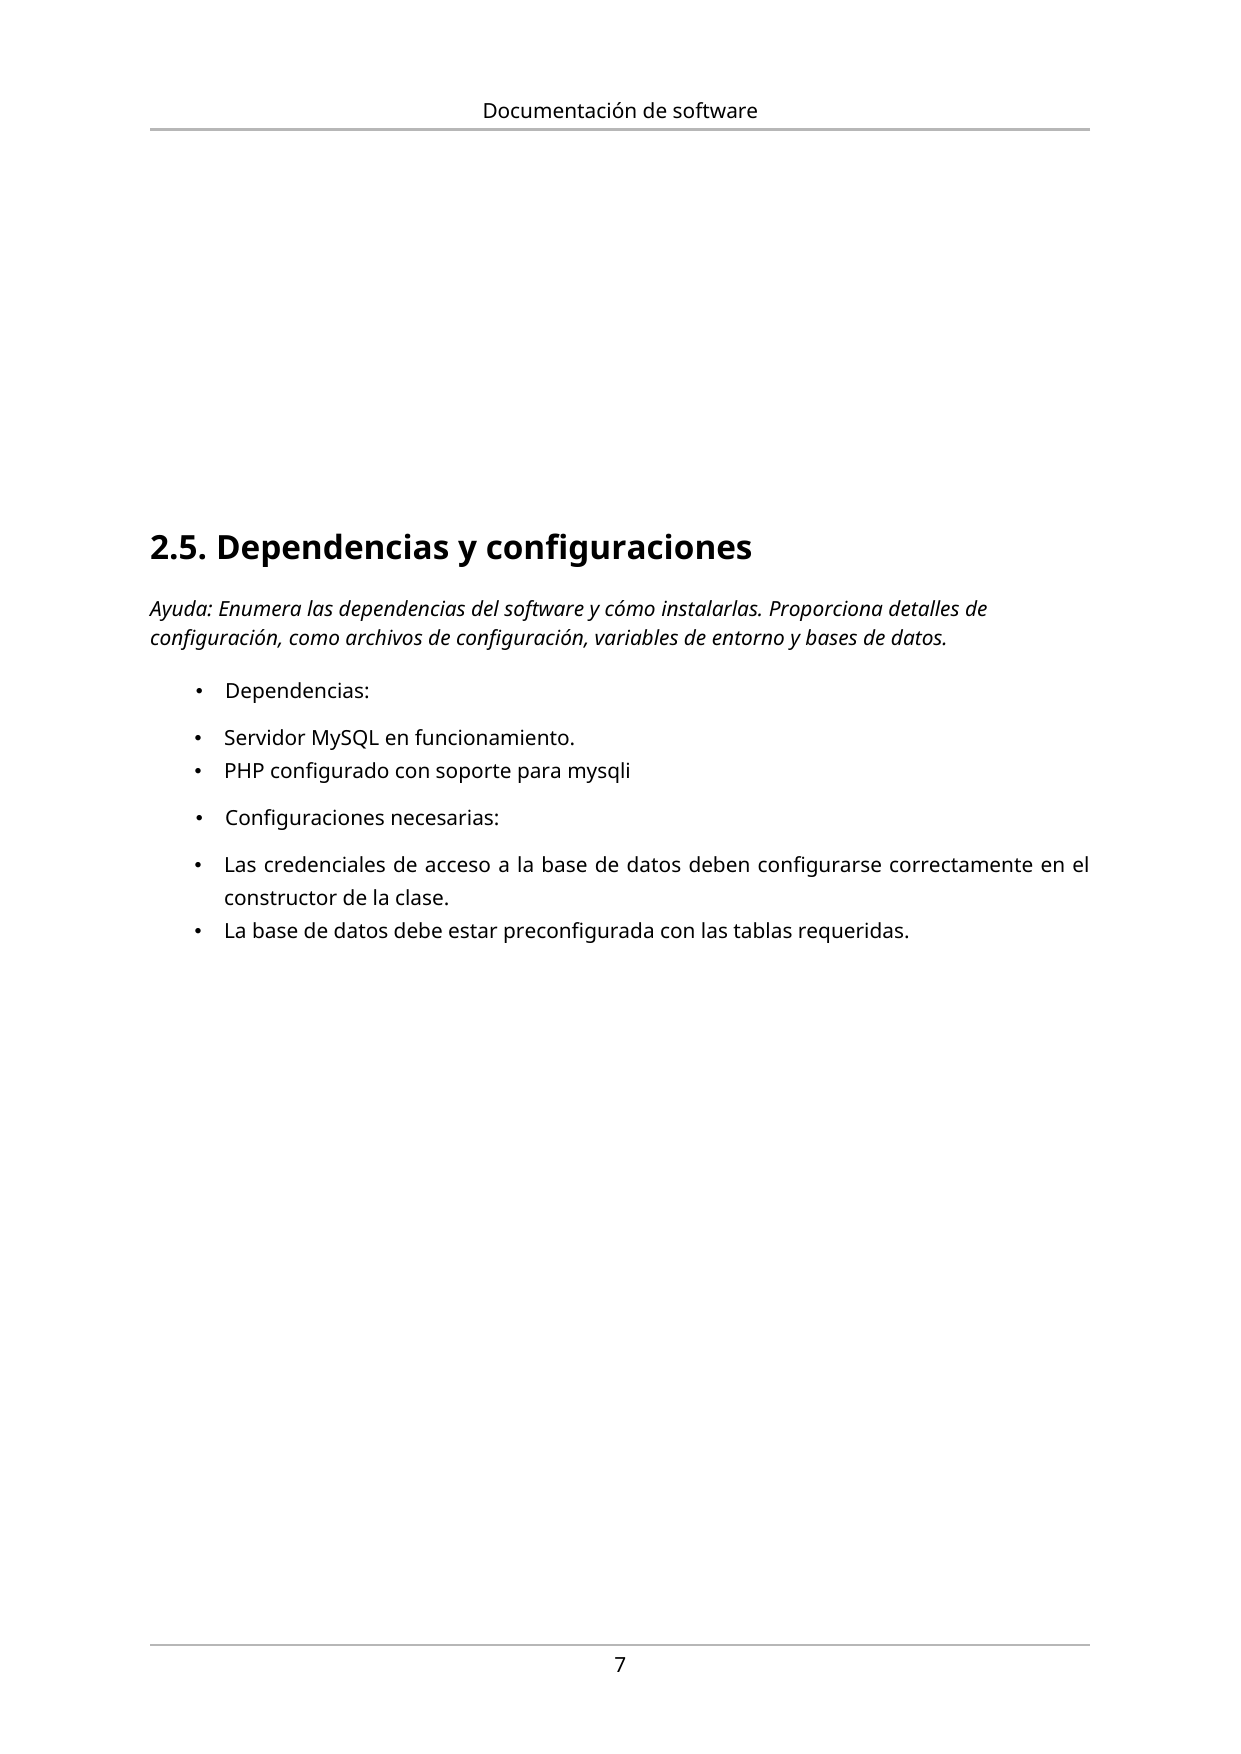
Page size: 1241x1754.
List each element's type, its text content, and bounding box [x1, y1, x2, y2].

text Ayuda: Enumera las dependencias del software y cómo instalarlas. Proporciona detalles de configuración, como archivos de configuración, variables de entorno y bases de datos. [150, 594, 1090, 651]
list PHP configurado con soporte para mysqli [194, 756, 1090, 784]
list Servidor MySQL en funcionamiento. [194, 723, 1090, 752]
subtitle 2.5. Dependencias y configuraciones [150, 524, 1090, 569]
list Las credenciales de acceso a la base de datos deben configurarse correctamente en el constructor de la clase. [194, 851, 1090, 912]
list La base de datos debe estar preconfigurada con las tablas requeridas. [194, 916, 1090, 944]
list Configuraciones necesarias: [196, 803, 1090, 832]
list Dependencias: [196, 676, 1090, 705]
